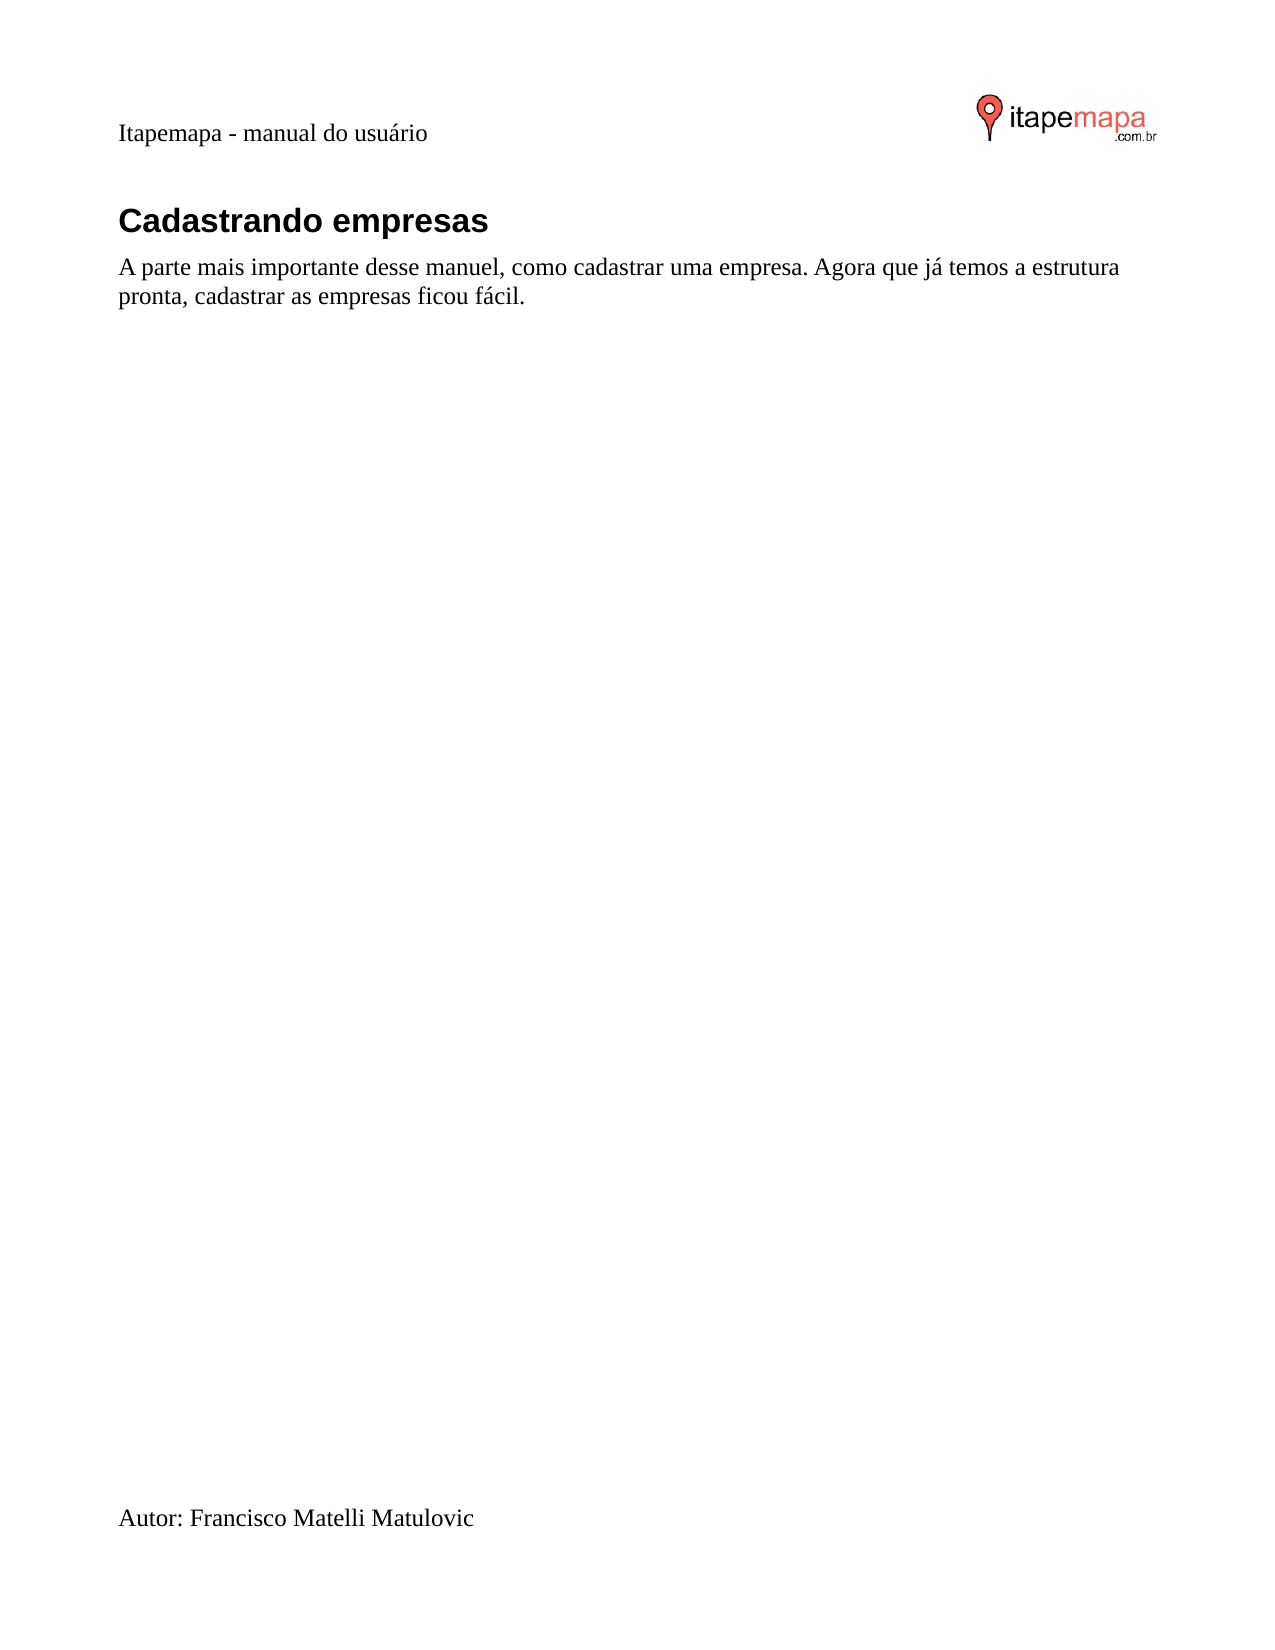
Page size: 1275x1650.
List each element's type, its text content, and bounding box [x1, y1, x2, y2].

text A parte mais importante desse manuel, como cadastrar uma empresa. Agora que já temos a estrutura pronta, cadastrar as empresas ficou fácil. [118, 252, 1157, 310]
subtitle Cadastrando empresas [118, 201, 1157, 240]
picture [969, 90, 1160, 147]
